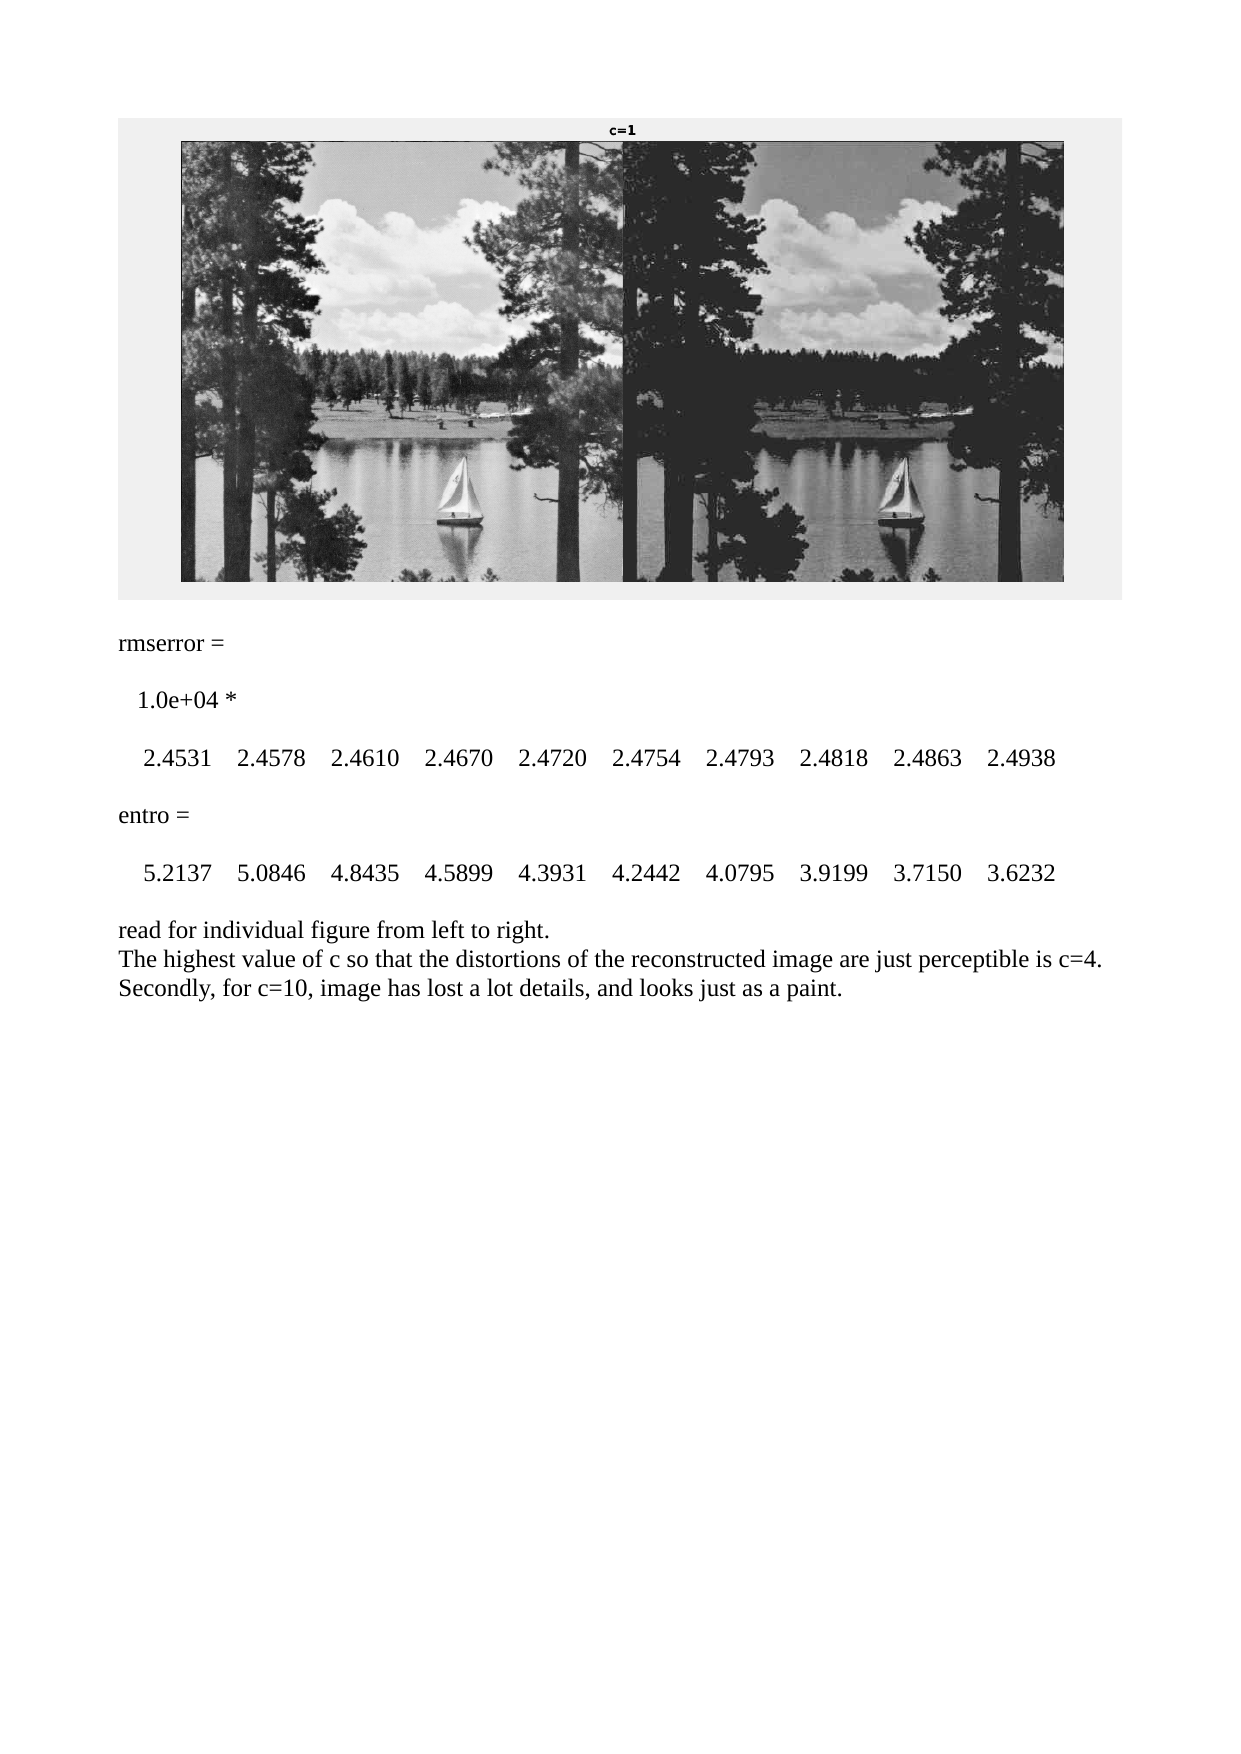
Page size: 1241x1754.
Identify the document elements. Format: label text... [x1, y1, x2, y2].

text read for individual figure from left to right. [118, 916, 1122, 944]
text rmserror = [118, 628, 1122, 657]
text Secondly, for c=10, image has lost a lot details, and looks just as a paint. [118, 973, 1122, 1002]
picture [118, 118, 1123, 600]
text 5.2137 5.0846 4.8435 4.5899 4.3931 4.2442 4.0795 3.9199 3.7150 3.6232 [118, 858, 1122, 887]
text The highest value of c so that the distortions of the reconstructed image are just perceptible is c=4. [118, 944, 1122, 973]
text entro = [118, 801, 1122, 829]
text 2.4531 2.4578 2.4610 2.4670 2.4720 2.4754 2.4793 2.4818 2.4863 2.4938 [118, 743, 1122, 772]
text 1.0e+04 * [118, 686, 1122, 714]
